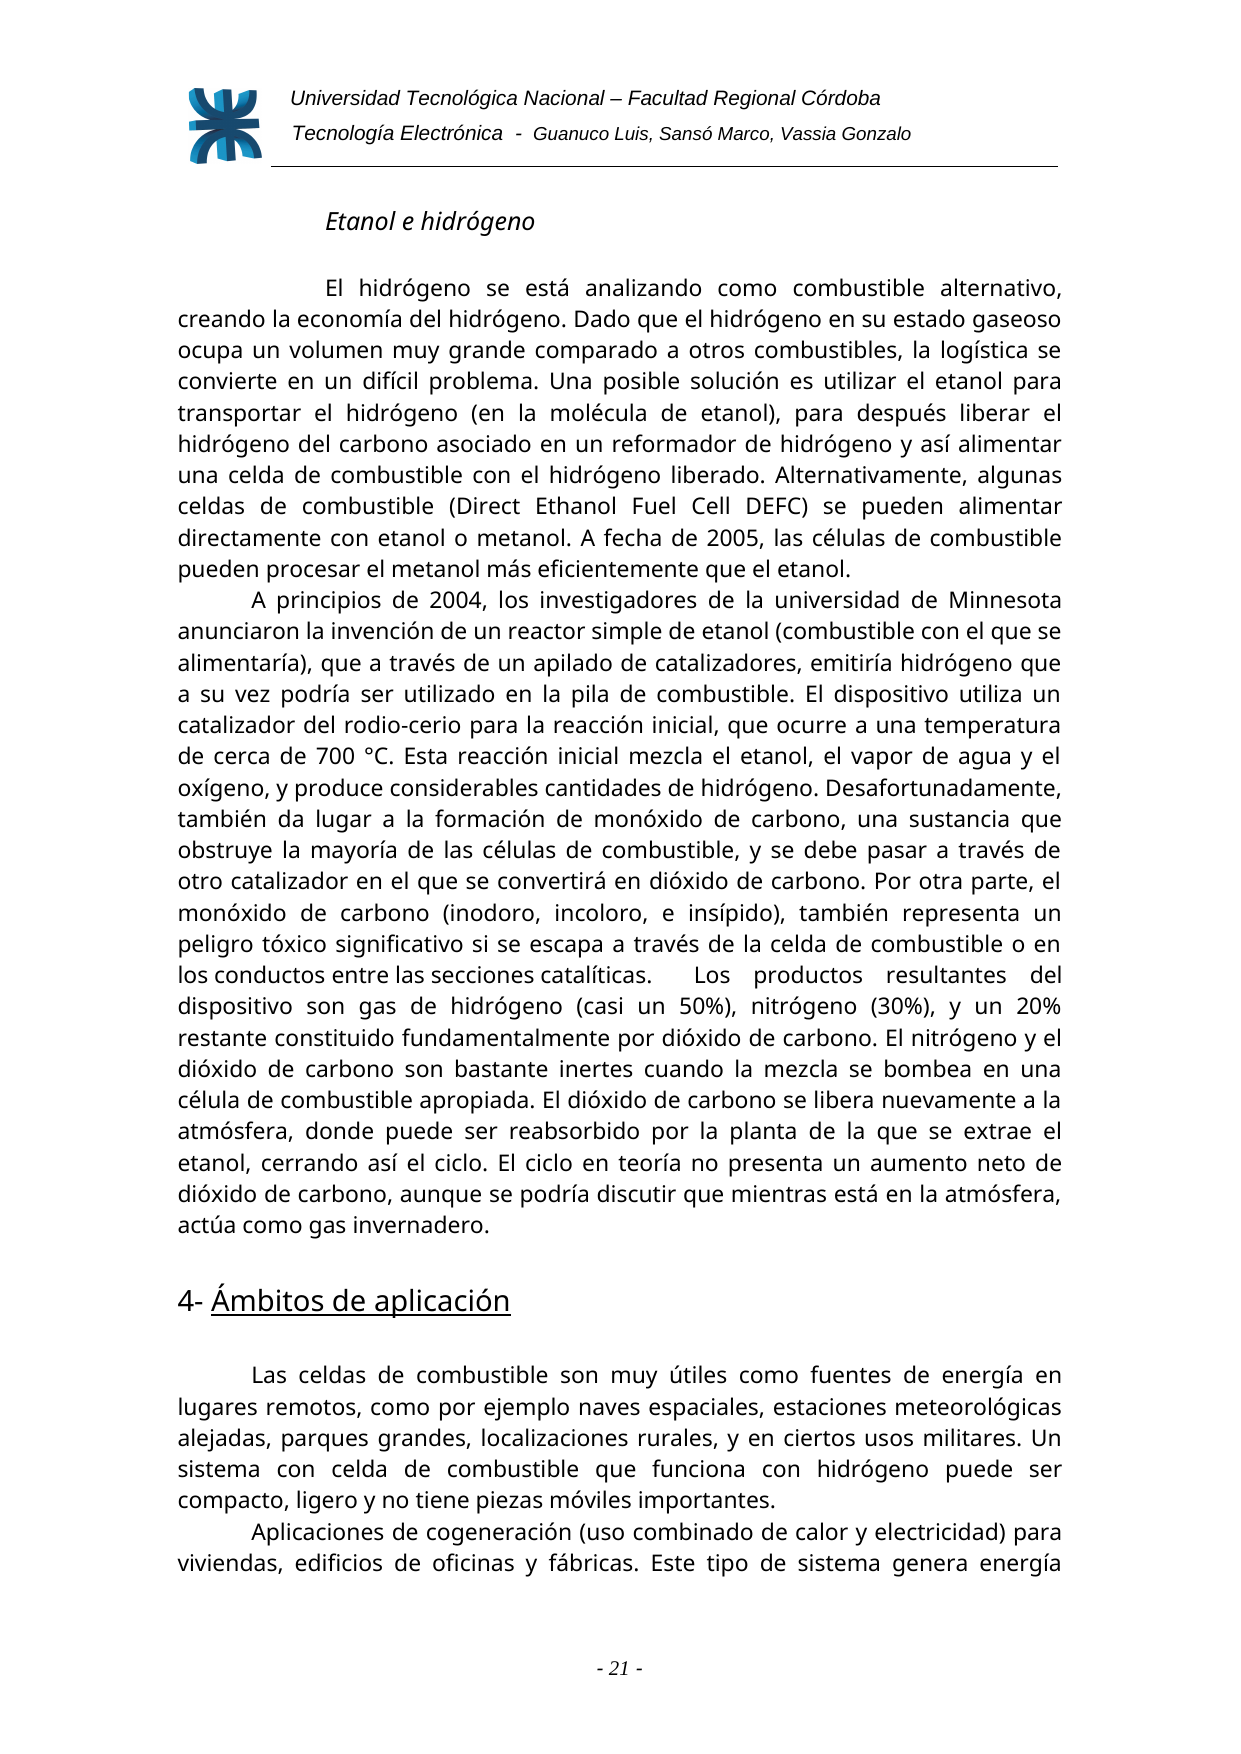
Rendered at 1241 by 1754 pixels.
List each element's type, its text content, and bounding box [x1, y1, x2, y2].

text Etanol e hidrógeno [177, 203, 1063, 237]
text Las celdas de combustible son muy útiles como fuentes de energía en lugares remotos, como por ejemplo naves espaciales, estaciones meteorológicas alejadas, parques grandes, localizaciones rurales, y en ciertos usos militares. Un sistema con celda de combustible que funciona con hidrógeno puede ser compacto, ligero y no tiene piezas móviles importantes. [177, 1359, 1063, 1516]
text A principios de 2004, los investigadores de la universidad de Minnesota anunciaron la invención de un reactor simple de etanol (combustible con el que se alimentaría), que a través de un apilado de catalizadores, emitiría hidrógeno que a su vez podría ser utilizado en la pila de combustible. El dispositivo utiliza un catalizador del rodio-cerio para la reacción inicial, que ocurre a una temperatura de cerca de 700 °C. Esta reacción inicial mezcla el etanol, el vapor de agua y el oxígeno, y produce considerables cantidades de hidrógeno. Desafortunadamente, también da lugar a la formación de monóxido de carbono, una sustancia que obstruye la mayoría de las células de combustible, y se debe pasar a través de otro catalizador en el que se convertirá en dióxido de carbono. Por otra parte, el monóxido de carbono (inodoro, incoloro, e insípido), también representa un peligro tóxico significativo si se escapa a través de la celda de combustible o en los conductos entre las secciones catalíticas. Los productos resultantes del dispositivo son gas de hidrógeno (casi un 50%), nitrógeno (30%), y un 20% restante constituido fundamentalmente por dióxido de carbono. El nitrógeno y el dióxido de carbono son bastante inertes cuando la mezcla se bombea en una célula de combustible apropiada. El dióxido de carbono se libera nuevamente a la atmósfera, donde puede ser reabsorbido por la planta de la que se extrae el etanol, cerrando así el ciclo. El ciclo en teoría no presenta un aumento neto de dióxido de carbono, aunque se podría discutir que mientras está en la atmósfera, actúa como gas invernadero. [177, 584, 1063, 1240]
picture [188, 88, 262, 164]
text El hidrógeno se está analizando como combustible alternativo, creando la economía del hidrógeno. Dado que el hidrógeno en su estado gaseoso ocupa un volumen muy grande comparado a otros combustibles, la logística se convierte en un difícil problema. Una posible solución es utilizar el etanol para transportar el hidrógeno (en la molécula de etanol), para después liberar el hidrógeno del carbono asociado en un reformador de hidrógeno y así alimentar una celda de combustible con el hidrógeno liberado. Alternativamente, algunas celdas de combustible (Direct Ethanol Fuel Cell DEFC) se pueden alimentar directamente con etanol o metanol. A fecha de 2005, las células de combustible pueden procesar el metanol más eficientemente que el etanol. [177, 272, 1063, 584]
text 4- Ámbitos de aplicación [177, 1280, 1063, 1320]
text Aplicaciones de cogeneración (uso combinado de calor y electricidad) para viviendas, edificios de oficinas y fábricas. Este tipo de sistema genera energía [177, 1516, 1063, 1578]
